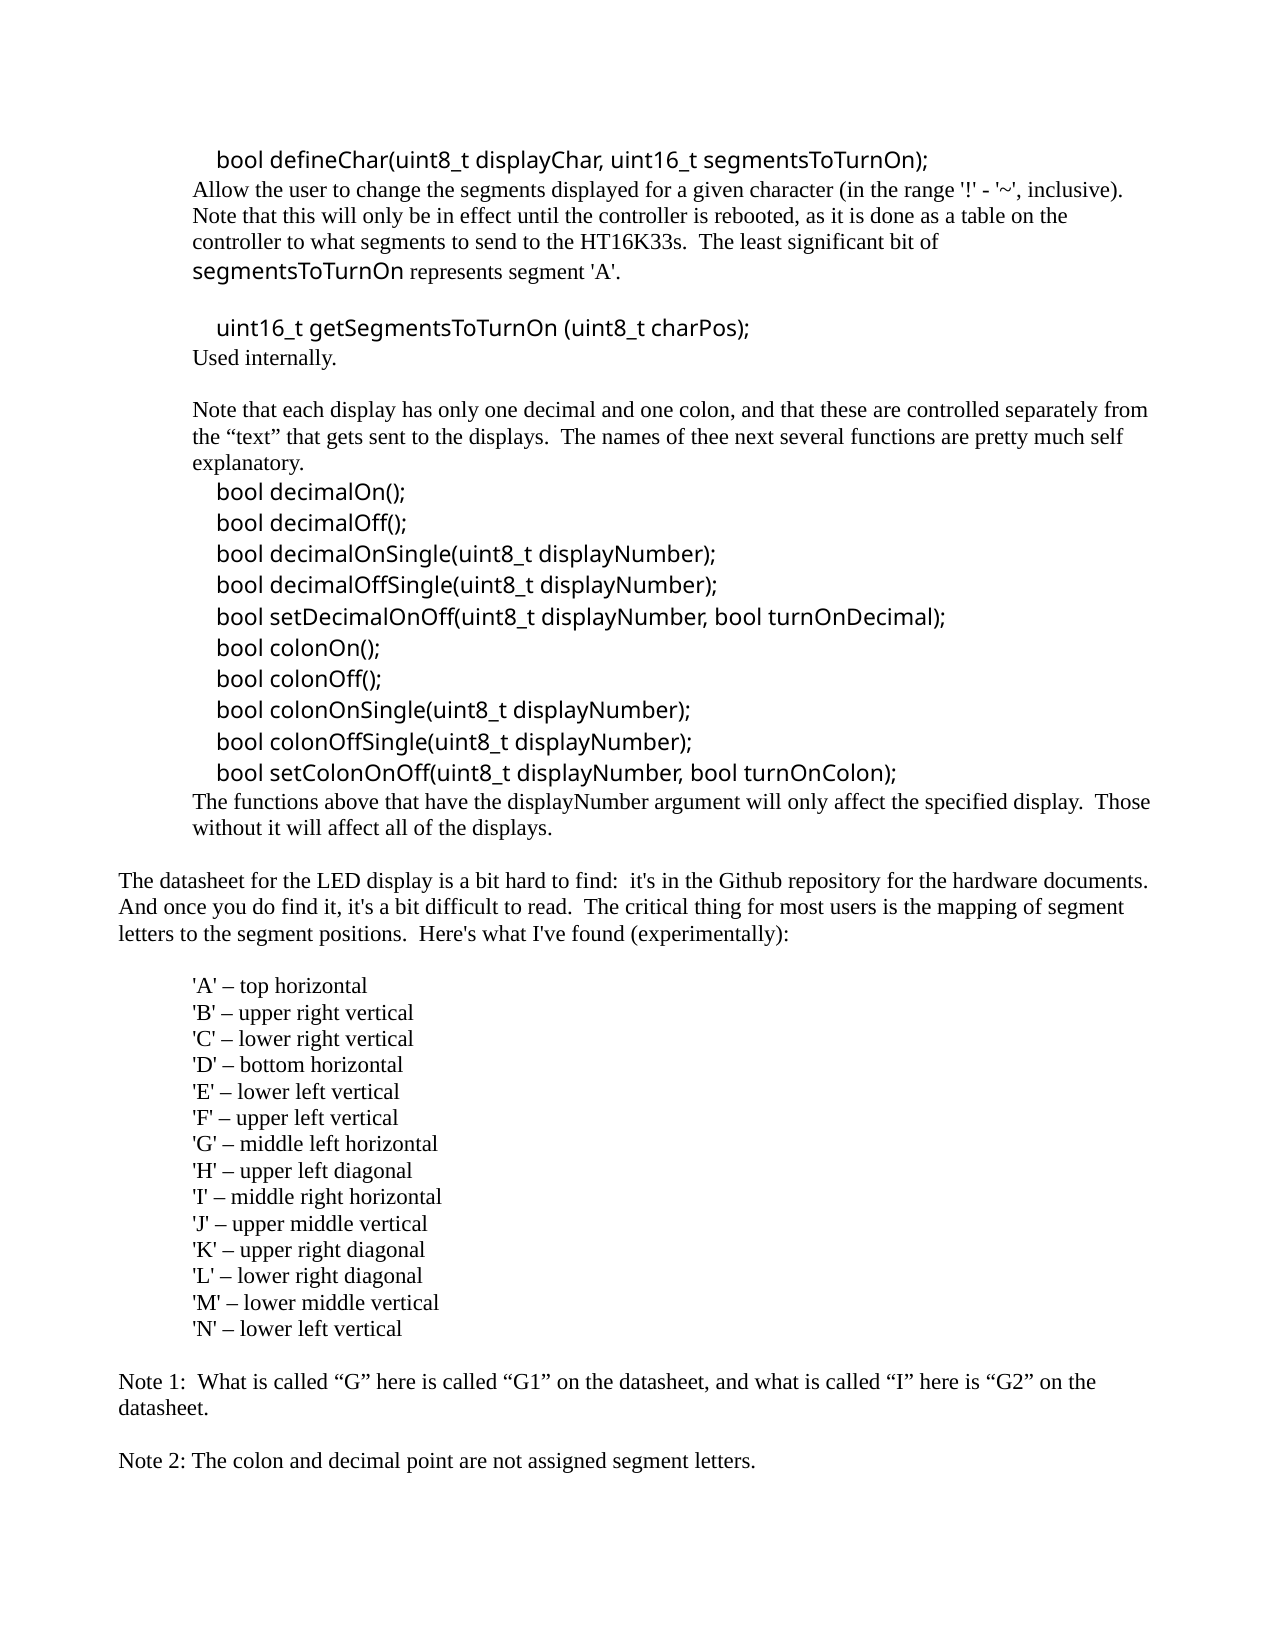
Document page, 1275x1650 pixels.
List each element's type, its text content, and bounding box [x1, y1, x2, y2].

text 'B' – upper right vertical [192, 999, 1157, 1025]
text bool setColonOnOff(uint8_t displayNumber, bool turnOnColon); [192, 757, 1157, 788]
text 'K' – upper right diagonal [192, 1236, 1157, 1262]
text bool decimalOff(); [192, 507, 1157, 538]
text bool setDecimalOnOff(uint8_t displayNumber, bool turnOnDecimal); [192, 600, 1157, 632]
text bool defineChar(uint8_t displayChar, uint16_t segmentsToTurnOn); [192, 144, 1157, 176]
text 'A' – top horizontal [192, 972, 1157, 999]
text 'M' – lower middle vertical [192, 1289, 1157, 1315]
text 'C' – lower right vertical [192, 1025, 1157, 1051]
text bool decimalOffSingle(uint8_t displayNumber); [192, 569, 1157, 600]
text bool colonOffSingle(uint8_t displayNumber); [192, 725, 1157, 757]
text The functions above that have the displayNumber argument will only affect the specified display. Those without it will affect all of the displays. [192, 788, 1157, 841]
text 'F' – upper left vertical [192, 1104, 1157, 1131]
text 'I' – middle right horizontal [192, 1183, 1157, 1209]
text 'L' – lower right diagonal [192, 1262, 1157, 1289]
text 'J' – upper middle vertical [192, 1209, 1157, 1236]
text 'D' – bottom horizontal [192, 1051, 1157, 1078]
text bool decimalOn(); [192, 475, 1157, 507]
text The datasheet for the LED display is a bit hard to find: it's in the Github repository for the hardware documents. And once you do find it, it's a bit difficult to read. The critical thing for most users is the mapping of segment letters to the segment positions. Here's what I've found (experimentally): [118, 867, 1157, 946]
text Note 2: The colon and decimal point are not assigned segment letters. [118, 1447, 1157, 1473]
text Used internally. [192, 344, 1157, 370]
text Note 1: What is called “G” here is called “G1” on the datasheet, and what is called “I” here is “G2” on the datasheet. [118, 1368, 1157, 1420]
text Note that each display has only one decimal and one colon, and that these are controlled separately from the “text” that gets sent to the displays. The names of thee next several functions are pretty much self explanatory. [192, 396, 1157, 475]
text bool colonOn(); [192, 632, 1157, 663]
text Allow the user to change the segments displayed for a given character (in the range '!' - '~', inclusive). Note that this will only be in effect until the controller is rebooted, as it is done as a table on the controller to what segments to send to the HT16K33s. The least significant bit of segmentsToTurnOn represents segment 'A'. [192, 176, 1157, 286]
text 'N' – lower left vertical [192, 1315, 1157, 1341]
text bool colonOff(); [192, 663, 1157, 694]
text bool colonOnSingle(uint8_t displayNumber); [192, 694, 1157, 725]
text 'G' – middle left horizontal [192, 1131, 1157, 1157]
text uint16_t getSegmentsToTurnOn (uint8_t charPos); [192, 312, 1157, 344]
text 'H' – upper left diagonal [192, 1157, 1157, 1183]
text 'E' – lower left vertical [192, 1078, 1157, 1104]
text bool decimalOnSingle(uint8_t displayNumber); [192, 538, 1157, 569]
